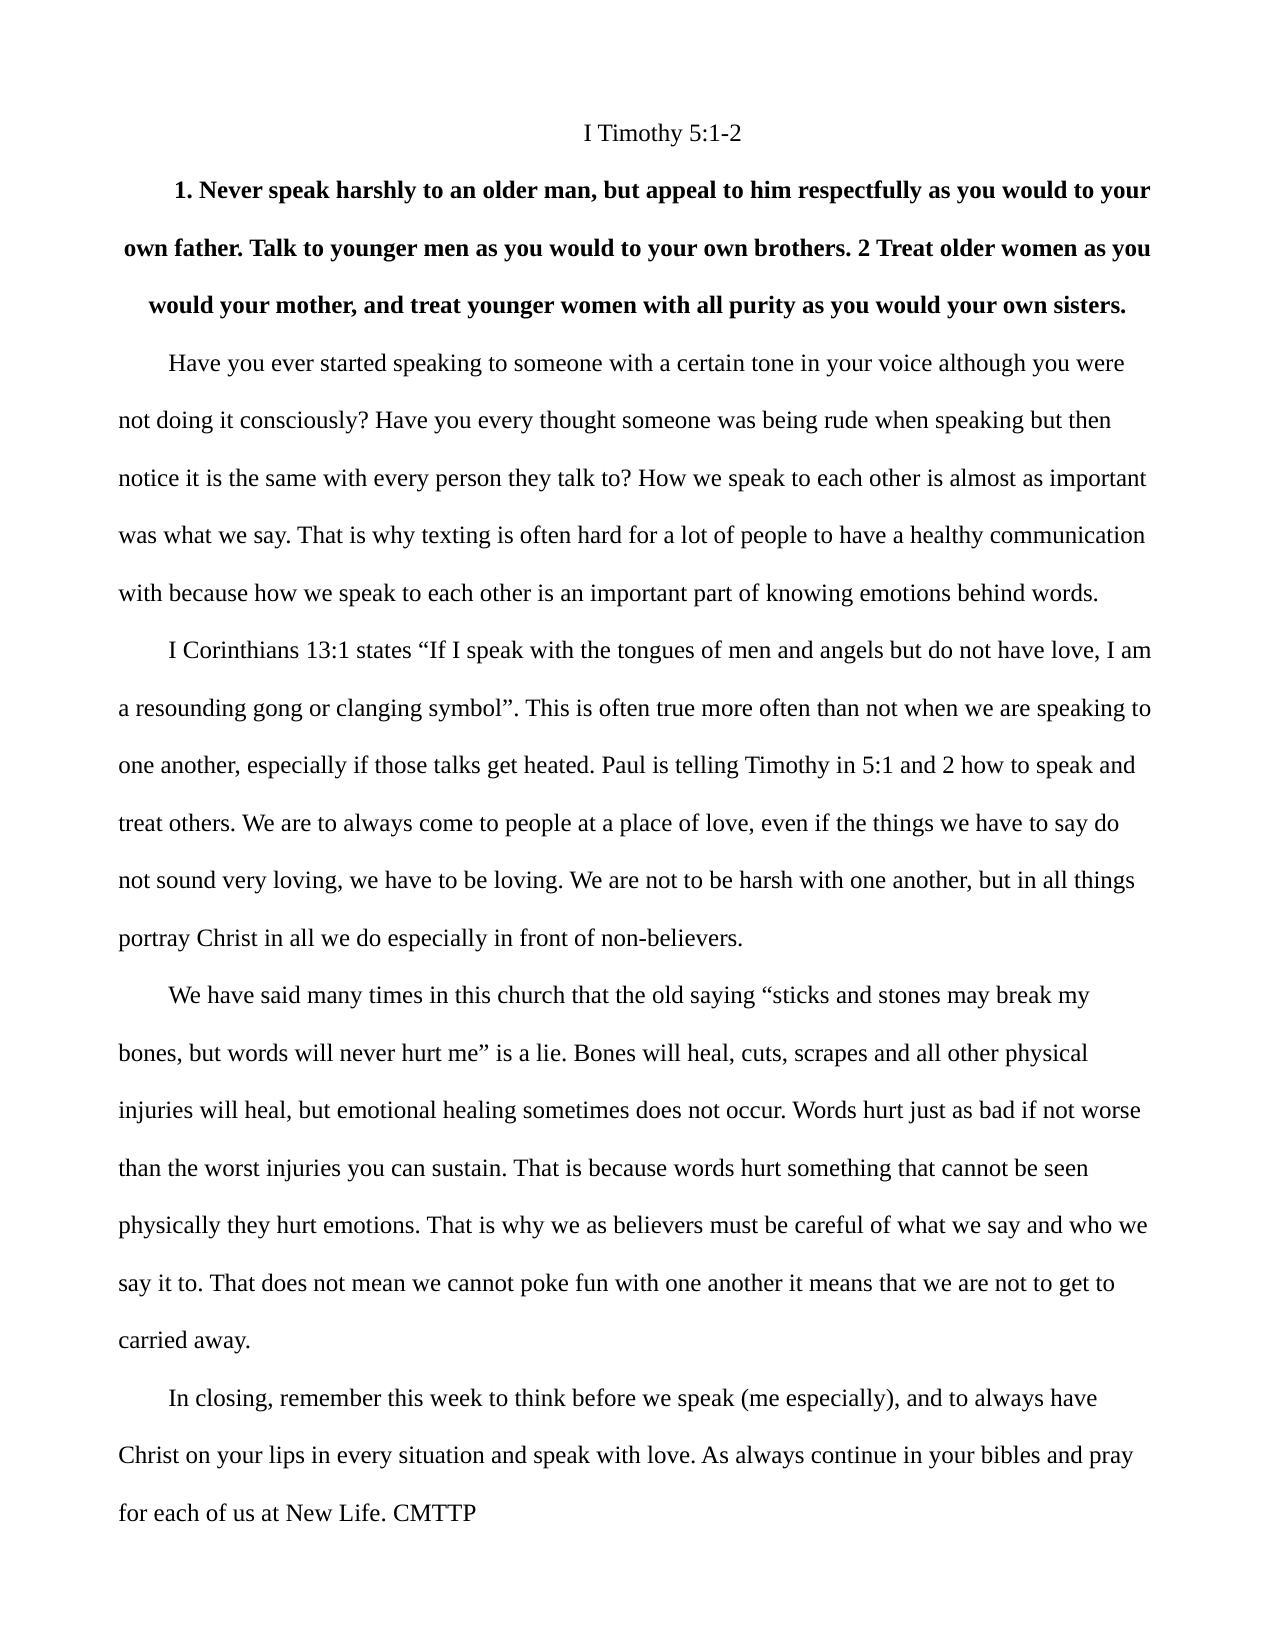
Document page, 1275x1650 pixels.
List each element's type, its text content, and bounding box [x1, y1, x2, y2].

text Have you ever started speaking to someone with a certain tone in your voice although you were not doing it consciously? Have you every thought someone was being rude when speaking but then notice it is the same with every person they talk to? How we speak to each other is almost as important was what we say. That is why texting is often hard for a lot of people to have a healthy communication with because how we speak to each other is an important part of knowing emotions behind words. [118, 348, 1157, 607]
text In closing, remember this week to think before we speak (me especially), and to always have Christ on your lips in every situation and speak with love. As always continue in your bibles and pray for each of us at New Life. CMTTP [118, 1383, 1157, 1527]
text We have said many times in this church that the old saying “sticks and stones may break my bones, but words will never hurt me” is a lie. Bones will heal, cuts, scrapes and all other physical injuries will heal, but emotional healing sometimes does not occur. Words hurt just as bad if not worse than the worst injuries you can sustain. That is because words hurt something that cannot be seen physically they hurt emotions. That is why we as believers must be careful of what we say and who we say it to. That does not mean we cannot poke fun with one another it means that we are not to get to carried away. [118, 981, 1157, 1354]
text 1. Never speak harshly to an older man, but appeal to him respectfully as you would to your own father. Talk to younger men as you would to your own brothers. 2 Treat older women as you would your mother, and treat younger women with all purity as you would your own sisters. [118, 176, 1157, 319]
text I Timothy 5:1-2 [118, 118, 1157, 147]
text I Corinthians 13:1 states “If I speak with the tongues of men and angels but do not have love, I am a resounding gong or clanging symbol”. This is often true more often than not when we are speaking to one another, especially if those talks get heated. Paul is telling Timothy in 5:1 and 2 how to speak and treat others. We are to always come to people at a place of love, even if the things we have to say do not sound very loving, we have to be loving. We are not to be harsh with one another, but in all things portray Christ in all we do especially in front of non-believers. [118, 636, 1157, 952]
